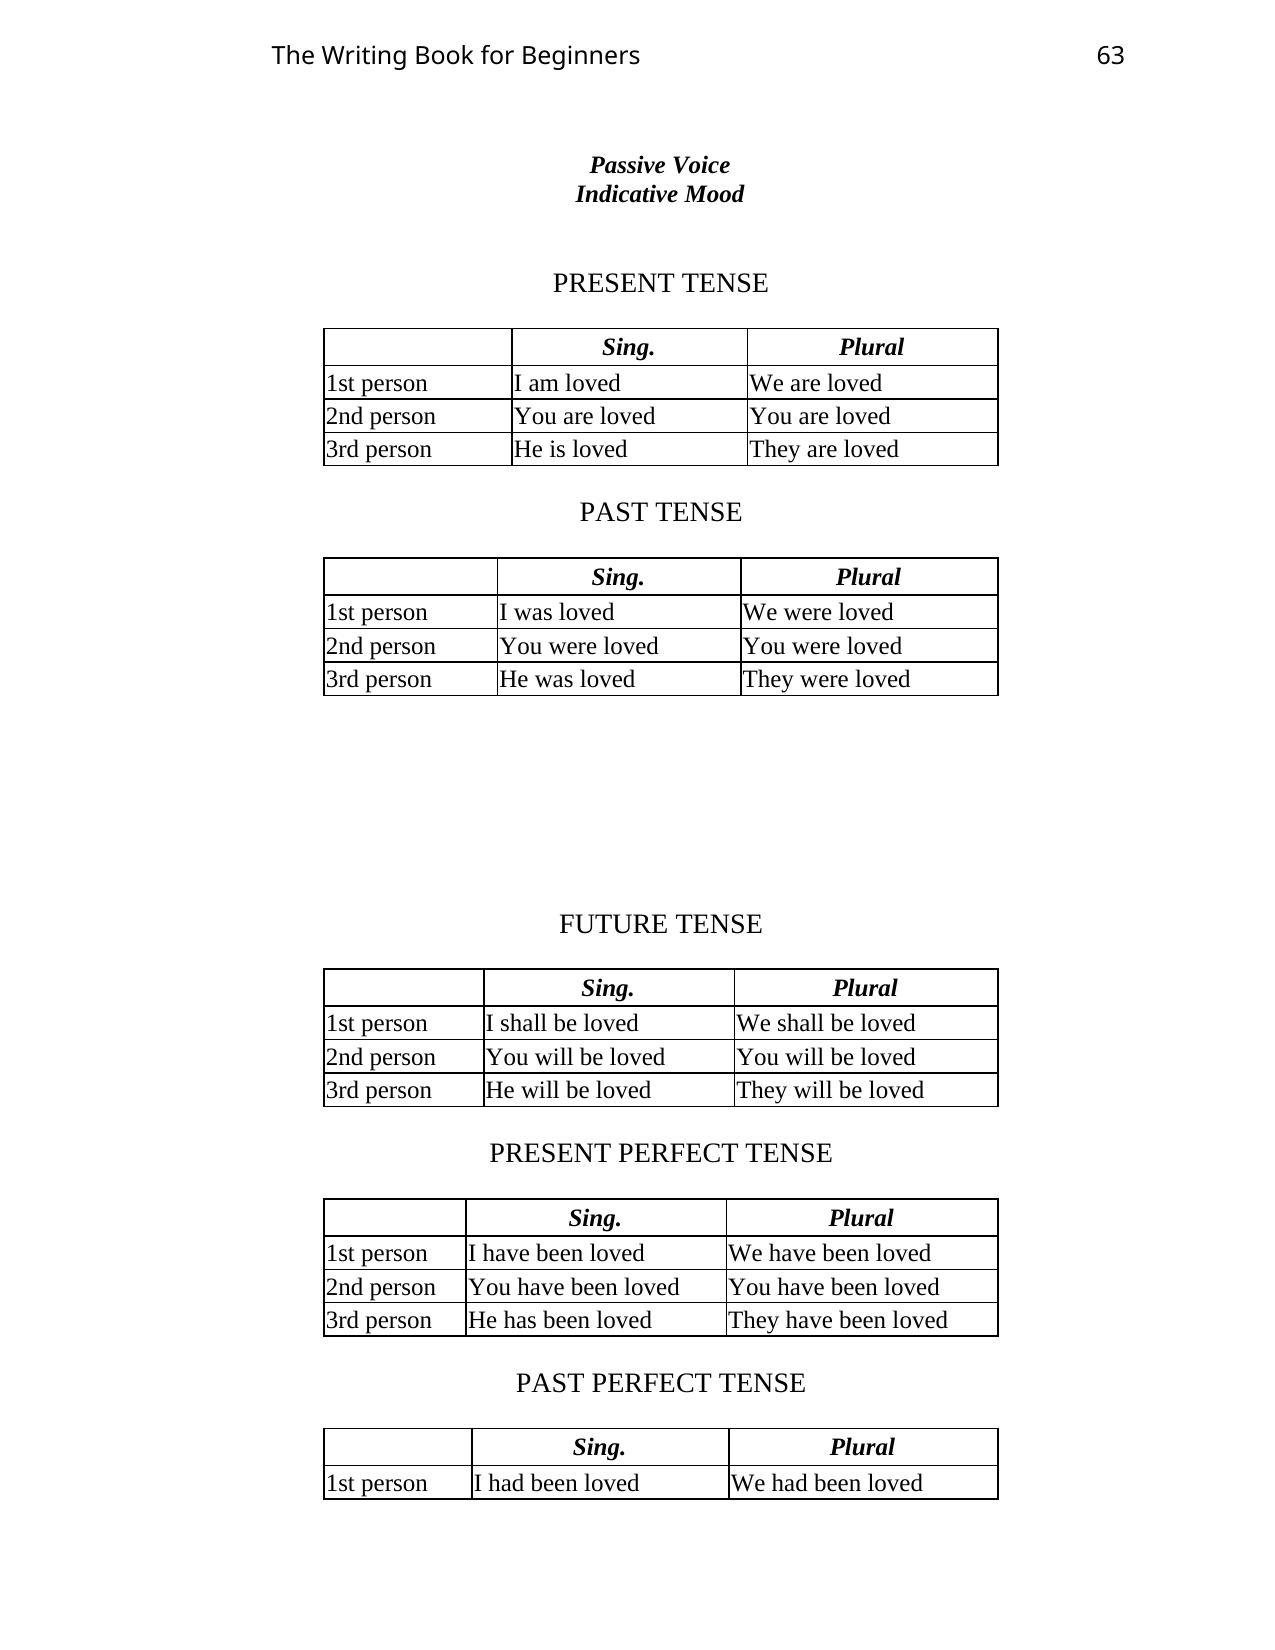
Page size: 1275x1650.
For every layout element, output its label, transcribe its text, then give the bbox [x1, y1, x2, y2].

table_cell We have been loved [727, 1237, 997, 1268]
table_header Plural [727, 1200, 997, 1235]
text PAST TENSE [197, 496, 1125, 528]
table_cell You were loved [742, 629, 997, 661]
table_header Sing. [513, 329, 747, 364]
table_header [325, 970, 483, 1005]
table_header Plural [735, 970, 997, 1005]
table_cell 1st person [325, 366, 511, 398]
table_cell 3rd person [325, 663, 497, 694]
table_cell 3rd person [325, 433, 511, 465]
table_cell You will be loved [735, 1040, 997, 1072]
text PRESENT PERFECT TENSE [197, 1136, 1125, 1169]
table_header Sing. [467, 1200, 726, 1235]
table_cell You are loved [748, 400, 997, 431]
table_cell We had been loved [730, 1466, 997, 1498]
table_cell They have been loved [727, 1303, 997, 1335]
table_cell He will be loved [485, 1074, 734, 1106]
table_cell He has been loved [467, 1303, 726, 1335]
table_header [325, 1429, 471, 1465]
table_cell 2nd person [325, 1270, 465, 1302]
table_header [325, 329, 511, 364]
table_cell 1st person [325, 1007, 483, 1039]
table_cell I have been loved [467, 1237, 726, 1268]
table_cell They were loved [742, 663, 997, 694]
table_header Plural [730, 1429, 997, 1465]
table_cell We are loved [748, 366, 997, 398]
table_cell 2nd person [325, 1040, 483, 1072]
table_cell We shall be loved [735, 1007, 997, 1039]
table_cell 2nd person [325, 400, 511, 431]
text Passive Voice Indicative Mood [197, 150, 1125, 207]
table_cell 1st person [325, 1237, 465, 1268]
table_cell They will be loved [735, 1074, 997, 1106]
table_cell 1st person [325, 1466, 471, 1498]
table_cell 1st person [325, 596, 497, 628]
table_header Sing. [485, 970, 734, 1005]
table_cell 3rd person [325, 1074, 483, 1106]
text FUTURE TENSE [197, 907, 1125, 939]
table_cell You have been loved [467, 1270, 726, 1302]
table_cell He was loved [498, 663, 740, 694]
table_cell You will be loved [485, 1040, 734, 1072]
table_cell You are loved [513, 400, 747, 431]
table_header Sing. [473, 1429, 728, 1465]
table_cell I shall be loved [485, 1007, 734, 1039]
table_header [325, 559, 497, 594]
text PAST PERFECT TENSE [197, 1366, 1125, 1398]
table_header [325, 1200, 465, 1235]
table_cell You have been loved [727, 1270, 997, 1302]
table_cell I am loved [513, 366, 747, 398]
table_cell I had been loved [473, 1466, 728, 1498]
table_header Plural [748, 329, 997, 364]
table_cell You were loved [498, 629, 740, 661]
table_cell He is loved [513, 433, 747, 465]
table_cell 3rd person [325, 1303, 465, 1335]
table_cell I was loved [498, 596, 740, 628]
table_header Plural [742, 559, 997, 594]
table_cell 2nd person [325, 629, 497, 661]
table_header Sing. [498, 559, 740, 594]
table_cell We were loved [742, 596, 997, 628]
table_cell They are loved [748, 433, 997, 465]
text PRESENT TENSE [197, 266, 1125, 298]
